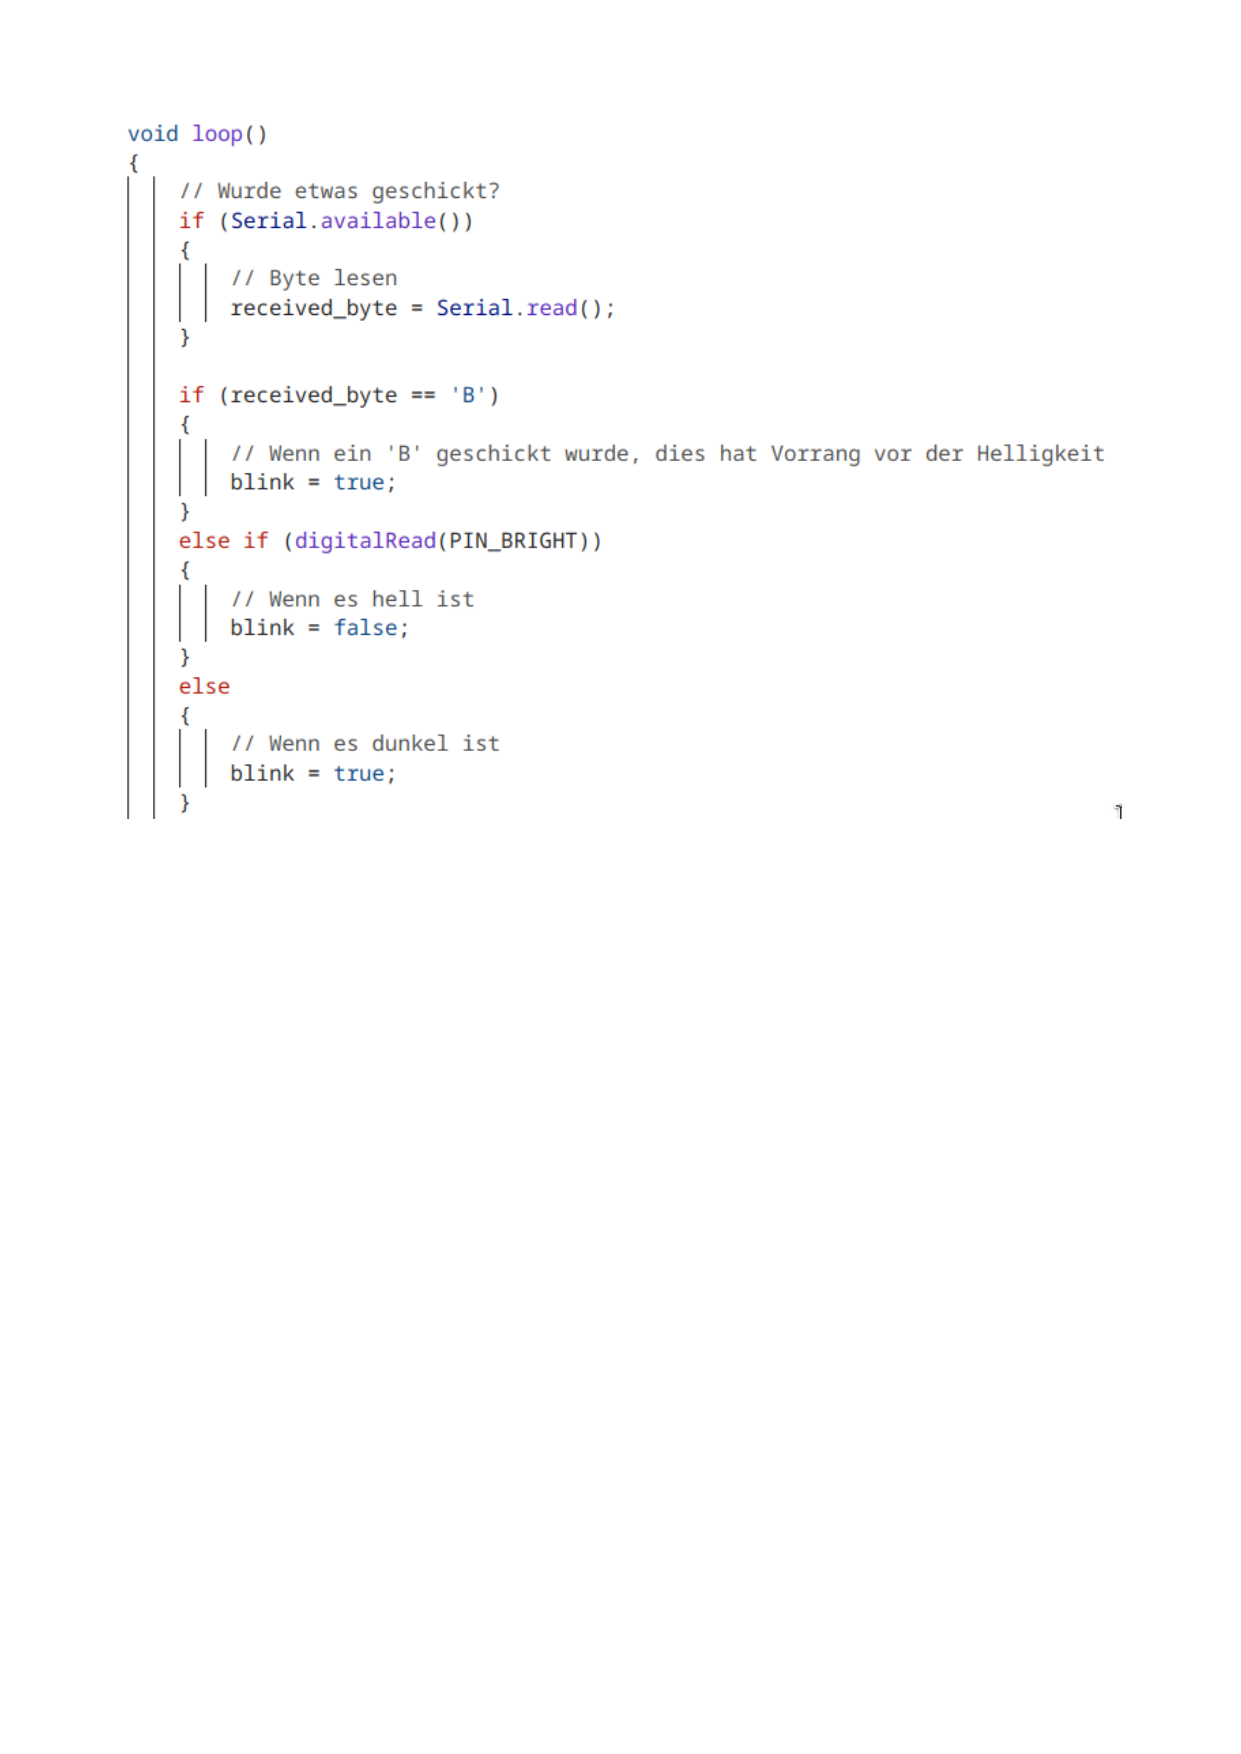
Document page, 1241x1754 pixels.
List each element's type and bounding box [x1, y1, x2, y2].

picture [118, 118, 1123, 819]
